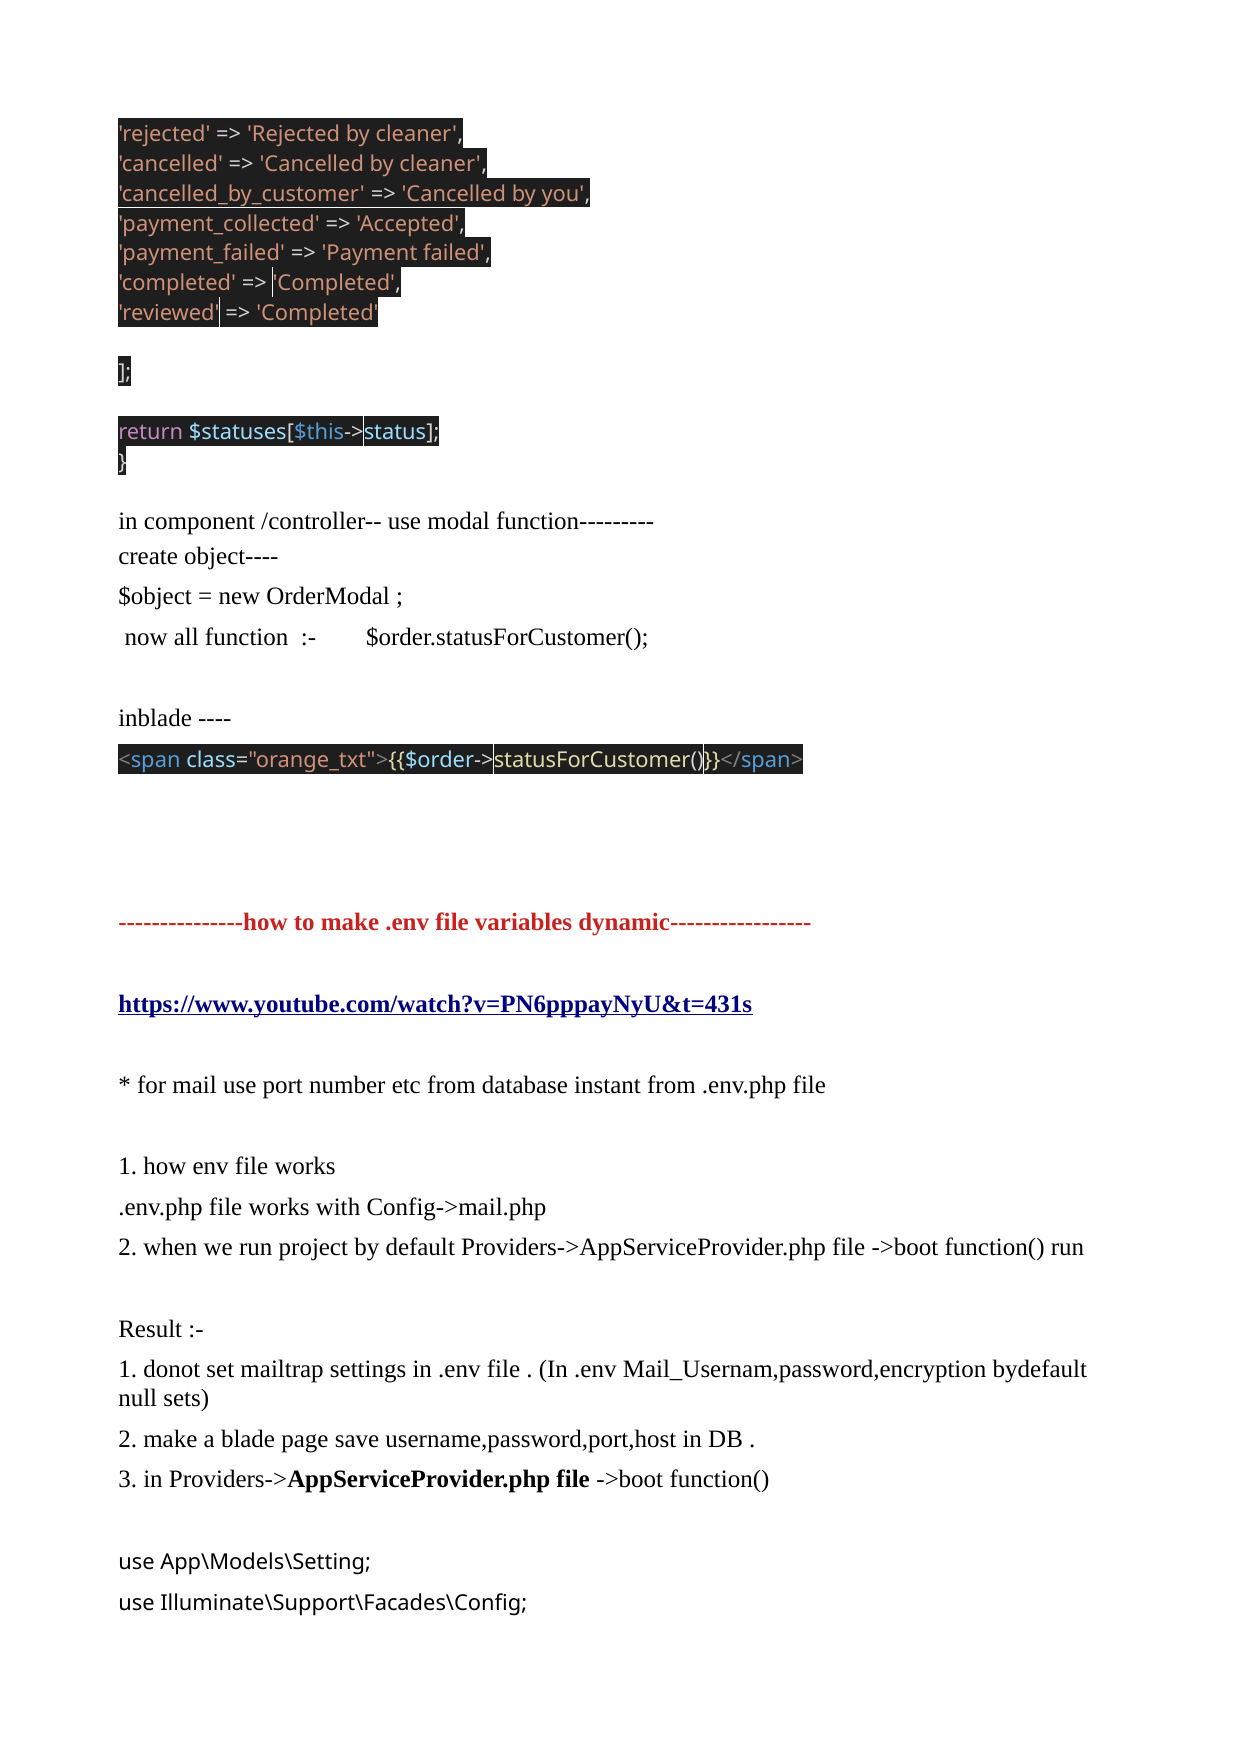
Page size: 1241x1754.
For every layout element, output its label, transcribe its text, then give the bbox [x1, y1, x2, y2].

text 'completed' => 'Completed', [118, 267, 1122, 297]
text 1. how env file works [118, 1151, 1122, 1180]
text $object = new OrderModal ; [118, 581, 1122, 610]
text use Illuminate\Support\Facades\Config; [118, 1587, 1122, 1617]
text 2. make a blade page save username,password,port,host in DB . [118, 1424, 1122, 1452]
text * for mail use port number etc from database instant from .env.php file [118, 1070, 1122, 1099]
text 'reviewed' => 'Completed' [118, 297, 1122, 327]
text inblade ---- [118, 703, 1122, 732]
text 3. in Providers->AppServiceProvider.php file ->boot function() [118, 1464, 1122, 1493]
text 'cancelled_by_customer' => 'Cancelled by you', [118, 178, 1122, 207]
text ]; [118, 356, 1122, 386]
text Result :- [118, 1314, 1122, 1342]
text 'payment_collected' => 'Accepted', [118, 207, 1122, 237]
text 2. when we run project by default Providers->AppServiceProvider.php file ->boot function() run [118, 1232, 1122, 1261]
text now all function :- $order.statusForCustomer(); [118, 622, 1122, 651]
text 'payment_failed' => 'Payment failed', [118, 237, 1122, 267]
text use App\Models\Setting; [118, 1546, 1122, 1575]
text return $statuses[$this->status]; [118, 416, 1122, 446]
text https://www.youtube.com/watch?v=PN6pppayNyU&t=431s [118, 989, 1122, 1017]
text 1. donot set mailtrap settings in .env file . (In .env Mail_Usernam,password,encryption bydefault null sets) [118, 1354, 1122, 1412]
text create object---- [118, 541, 1122, 569]
text 'cancelled' => 'Cancelled by cleaner', [118, 148, 1122, 178]
text <span class="orange_txt">{{$order->statusForCustomer()}}</span> [118, 744, 1122, 774]
text ---------------how to make .env file variables dynamic----------------- [118, 907, 1122, 936]
text .env.php file works with Config->mail.php [118, 1192, 1122, 1221]
text 'rejected' => 'Rejected by cleaner', [118, 118, 1122, 148]
text } [118, 446, 1122, 475]
text in component /controller-- use modal function--------- [118, 505, 1122, 535]
